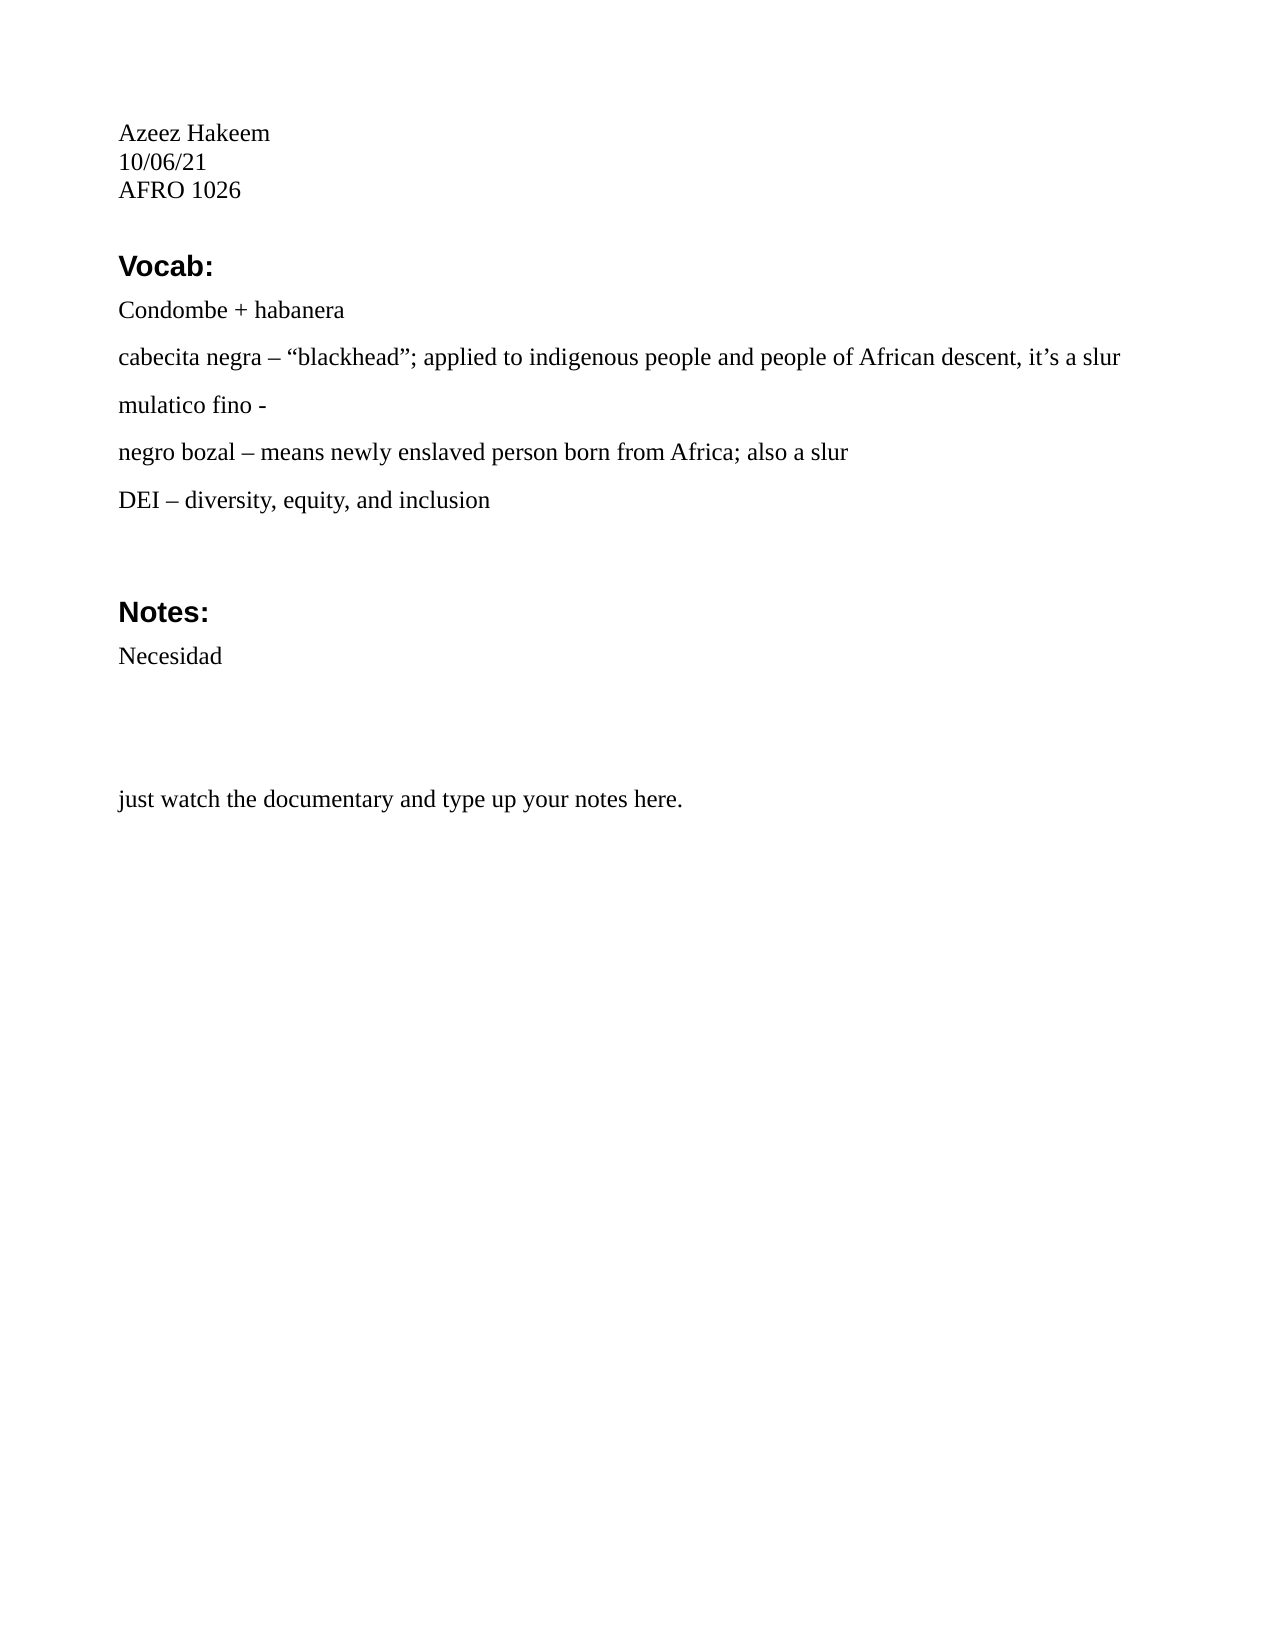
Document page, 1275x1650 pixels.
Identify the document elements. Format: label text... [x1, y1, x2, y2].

text Condombe + habanera [118, 295, 1157, 323]
text Necesidad [118, 641, 1157, 670]
text DEI – diversity, equity, and inclusion [118, 485, 1157, 514]
text cabecita negra – “blackhead”; applied to indigenous people and people of African descent, it’s a slur [118, 342, 1157, 371]
text mulatico fino - [118, 390, 1157, 419]
subtitle Notes: [118, 595, 1157, 629]
text negro bozal – means newly enslaved person born from Africa; also a slur [118, 437, 1157, 466]
text just watch the documentary and type up your notes here. [118, 784, 1157, 813]
subtitle Vocab: [118, 248, 1157, 282]
